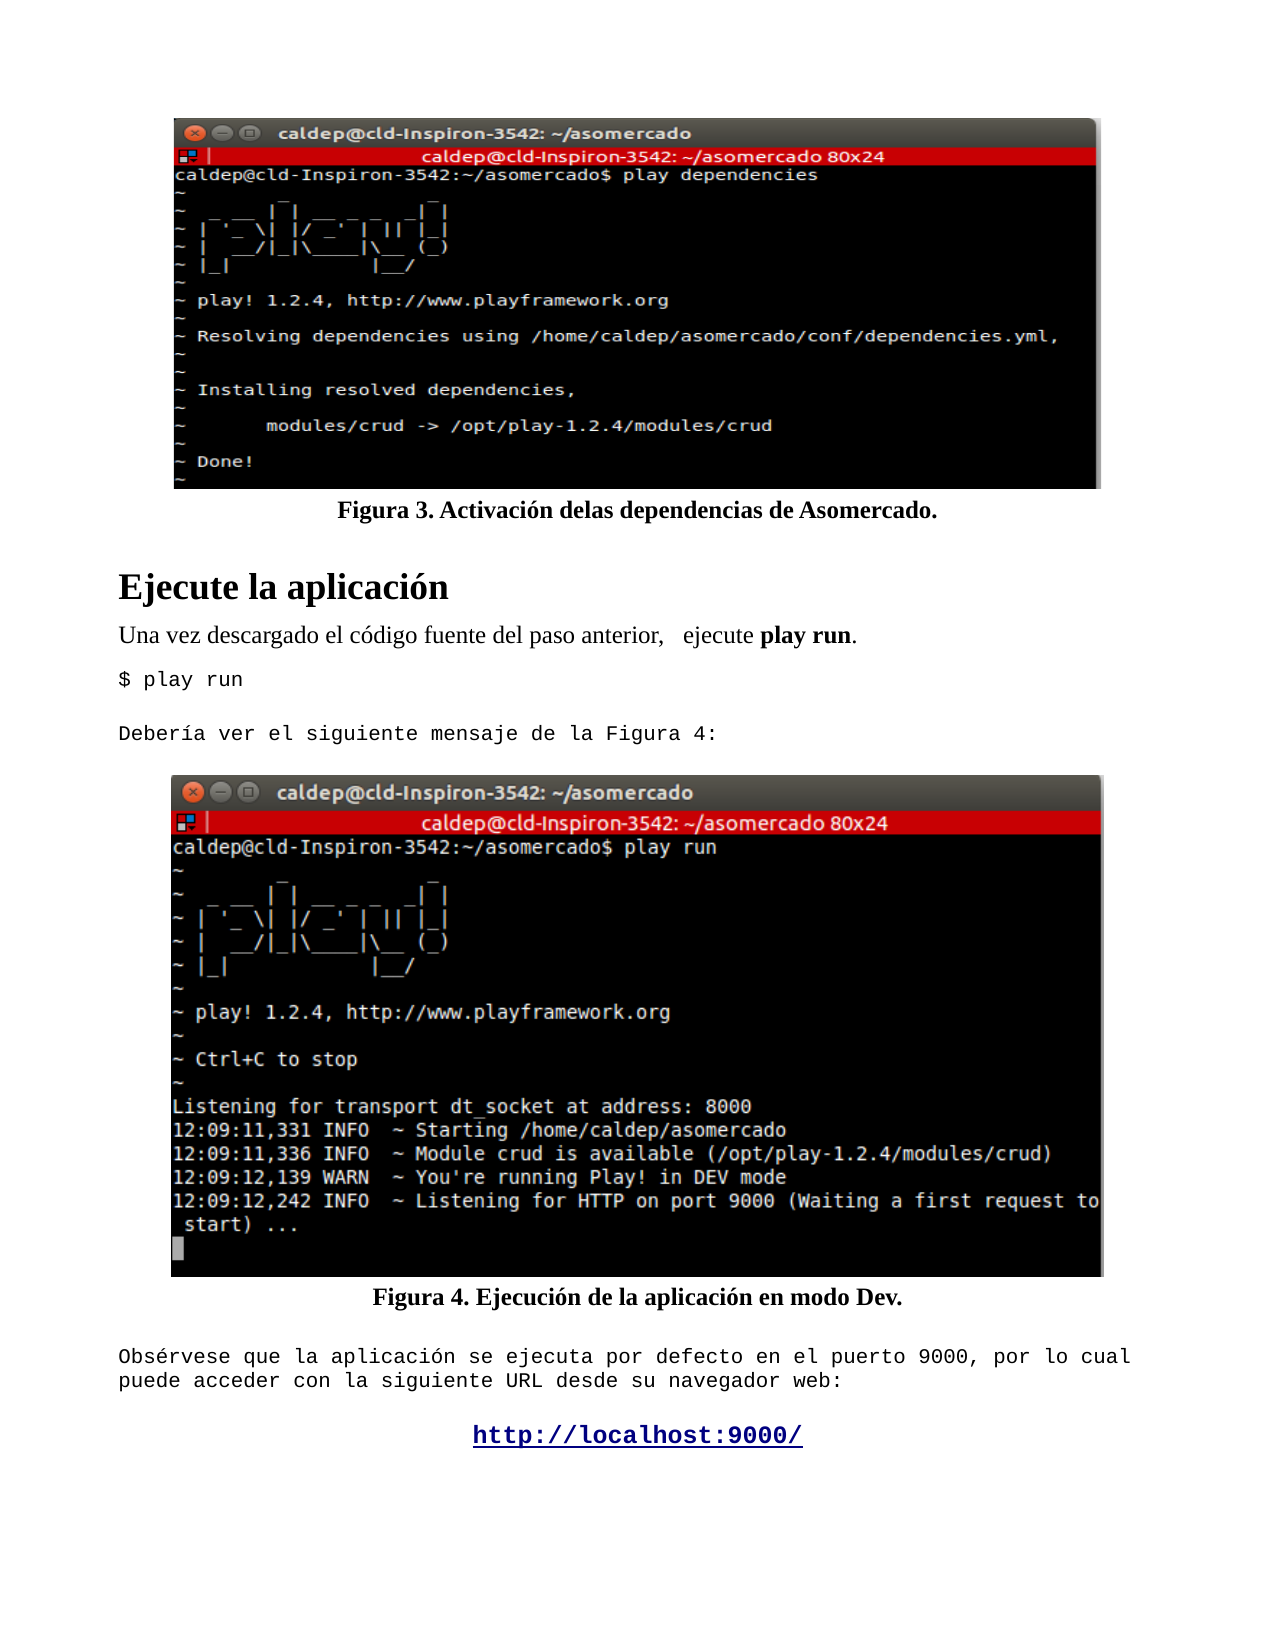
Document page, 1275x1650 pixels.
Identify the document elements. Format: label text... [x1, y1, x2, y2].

text $ play run [118, 669, 1157, 693]
text Una vez descargado el código fuente del paso anterior, ejecute play run. [118, 620, 1157, 649]
text Obsérvese que la aplicación se ejecuta por defecto en el puerto 9000, por lo cual puede acceder con la siguiente URL desde su navegador web: [118, 1346, 1157, 1393]
picture [173, 118, 1102, 489]
text http://localhost:9000/ [118, 1423, 1157, 1451]
text Debería ver el siguiente mensaje de la Figura 4: [118, 722, 1157, 746]
text Figura 4. Ejecución de la aplicación en modo Dev. [118, 776, 1157, 1311]
text Figura 3. Activación delas dependencias de Asomercado. [118, 118, 1157, 523]
subtitle Ejecute la aplicación [118, 565, 1157, 608]
picture [171, 775, 1104, 1277]
